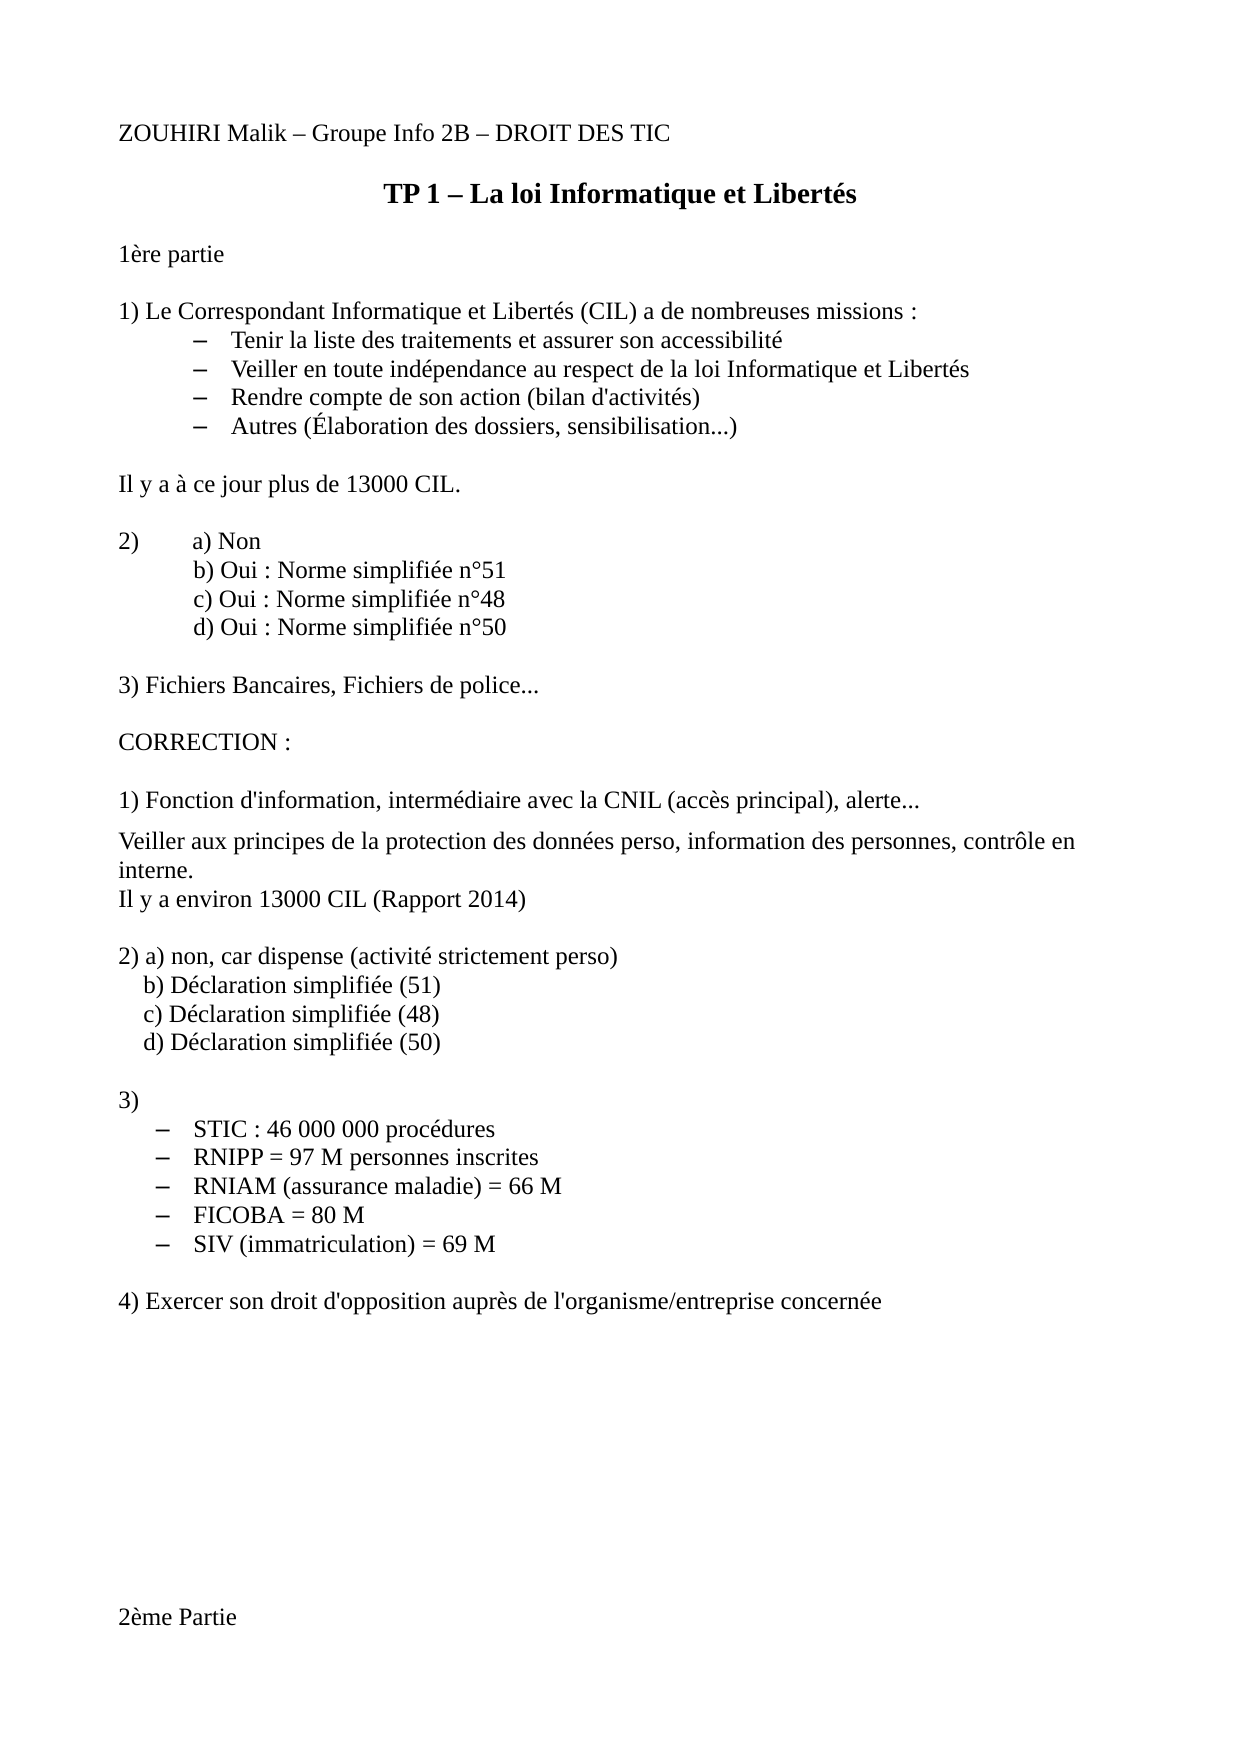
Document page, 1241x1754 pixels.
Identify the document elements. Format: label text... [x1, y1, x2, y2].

text 1) Le Correspondant Informatique et Libertés (CIL) a de nombreuses missions : [118, 296, 1122, 325]
text TP 1 – La loi Informatique et Libertés [118, 176, 1122, 210]
text 2ème Partie [118, 1602, 1122, 1631]
text 4) Exercer son droit d'opposition auprès de l'organisme/entreprise concernée [118, 1286, 1122, 1315]
list Autres (Élaboration des dossiers, sensibilisation...) [193, 411, 1122, 440]
text 2) a) Non [118, 526, 1122, 555]
list Rendre compte de son action (bilan d'activités) [193, 382, 1122, 411]
list FICOBA = 80 M [156, 1200, 1122, 1229]
text c) Déclaration simplifiée (48) [118, 999, 1122, 1027]
text Il y a à ce jour plus de 13000 CIL. [118, 469, 1122, 497]
text 1ère partie [118, 239, 1122, 267]
text Il y a environ 13000 CIL (Rapport 2014) [118, 884, 1122, 912]
text d) Déclaration simplifiée (50) [118, 1027, 1122, 1056]
list STIC : 46 000 000 procédures [156, 1114, 1122, 1142]
list d) Oui : Norme simplifiée n°50 [156, 612, 1122, 641]
text 2) a) non, car dispense (activité strictement perso) [118, 941, 1122, 970]
list RNIPP = 97 M personnes inscrites [156, 1142, 1122, 1171]
text 3) [118, 1085, 1122, 1114]
list b) Oui : Norme simplifiée n°51 [156, 555, 1122, 584]
list RNIAM (assurance maladie) = 66 M [156, 1171, 1122, 1200]
list Tenir la liste des traitements et assurer son accessibilité [193, 325, 1122, 354]
list c) Oui : Norme simplifiée n°48 [156, 584, 1122, 612]
text CORRECTION : [118, 727, 1122, 756]
text 3) Fichiers Bancaires, Fichiers de police... [118, 670, 1122, 699]
text Veiller aux principes de la protection des données perso, information des personnes, contrôle en interne. [118, 826, 1122, 884]
text b) Déclaration simplifiée (51) [118, 970, 1122, 999]
list SIV (immatriculation) = 69 M [156, 1229, 1122, 1257]
text 1) Fonction d'information, intermédiaire avec la CNIL (accès principal), alerte... [118, 785, 1122, 814]
list Veiller en toute indépendance au respect de la loi Informatique et Libertés [193, 354, 1122, 382]
